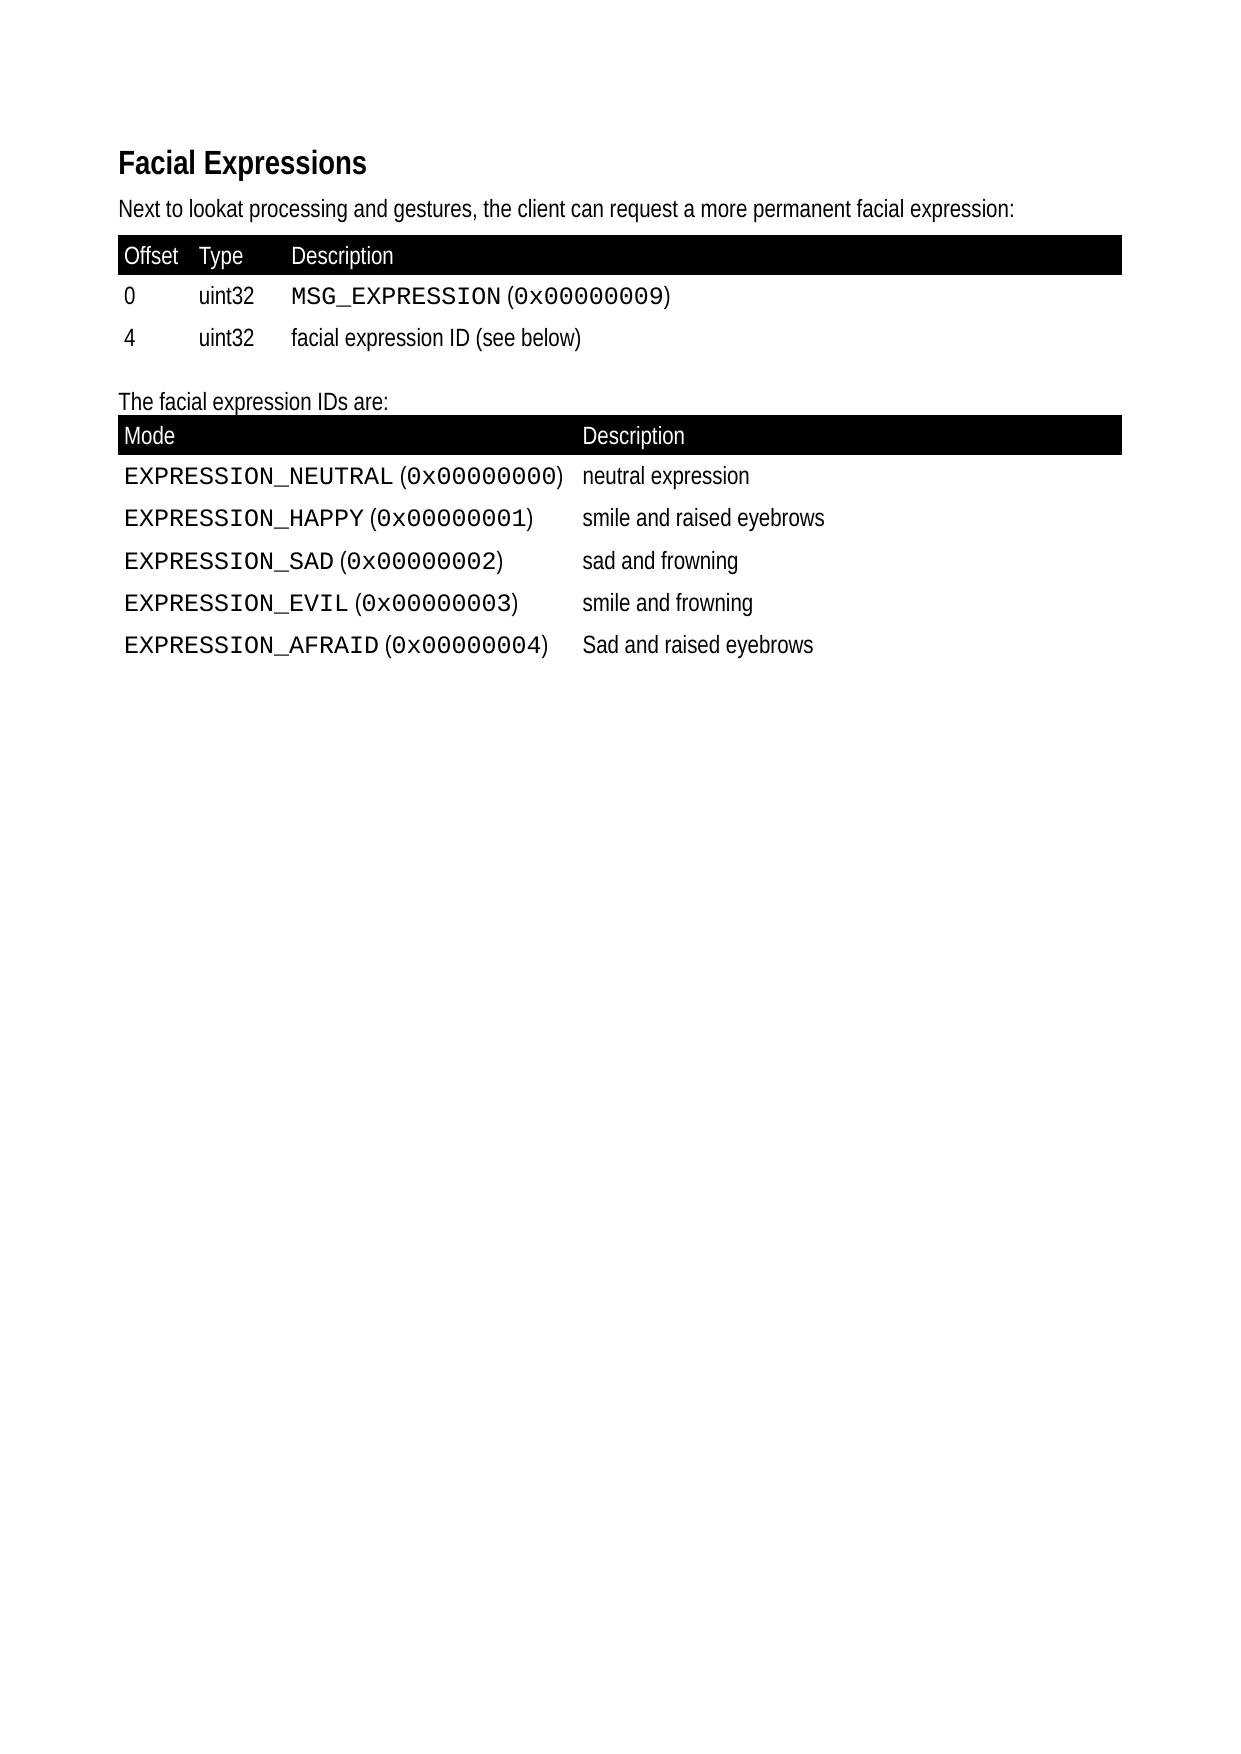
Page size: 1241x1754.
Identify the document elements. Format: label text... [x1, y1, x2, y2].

table_cell 0 [118, 275, 193, 318]
table_cell sad and frowning [577, 540, 1122, 582]
table_cell EXPRESSION_NEUTRAL (0x00000000) [118, 455, 577, 498]
table_cell EXPRESSION_EVIL (0x00000003) [118, 583, 577, 625]
table_cell EXPRESSION_AFRAID (0x00000004) [118, 625, 577, 667]
table_cell Sad and raised eyebrows [577, 625, 1122, 667]
table_cell uint32 [193, 275, 286, 318]
table_cell MSG_EXPRESSION (0x00000009) [286, 275, 1122, 318]
table_cell 4 [118, 318, 193, 358]
table_cell EXPRESSION_HAPPY (0x00000001) [118, 498, 577, 540]
table_cell smile and raised eyebrows [577, 498, 1122, 540]
table_header Description [577, 415, 1122, 455]
table_cell EXPRESSION_SAD (0x00000002) [118, 540, 577, 582]
table_header Mode [118, 415, 577, 455]
table_cell smile and frowning [577, 583, 1122, 625]
table_cell neutral expression [577, 455, 1122, 498]
table_header Description [286, 235, 1122, 275]
text The facial expression IDs are: [118, 386, 1122, 415]
table_cell facial expression ID (see below) [286, 318, 1122, 358]
table_header Type [193, 235, 286, 275]
table_header Offset [118, 235, 193, 275]
table_cell uint32 [193, 318, 286, 358]
subtitle Facial Expressions [118, 143, 1122, 182]
text Next to lookat processing and gestures, the client can request a more permanent facial expression: [118, 194, 1122, 223]
